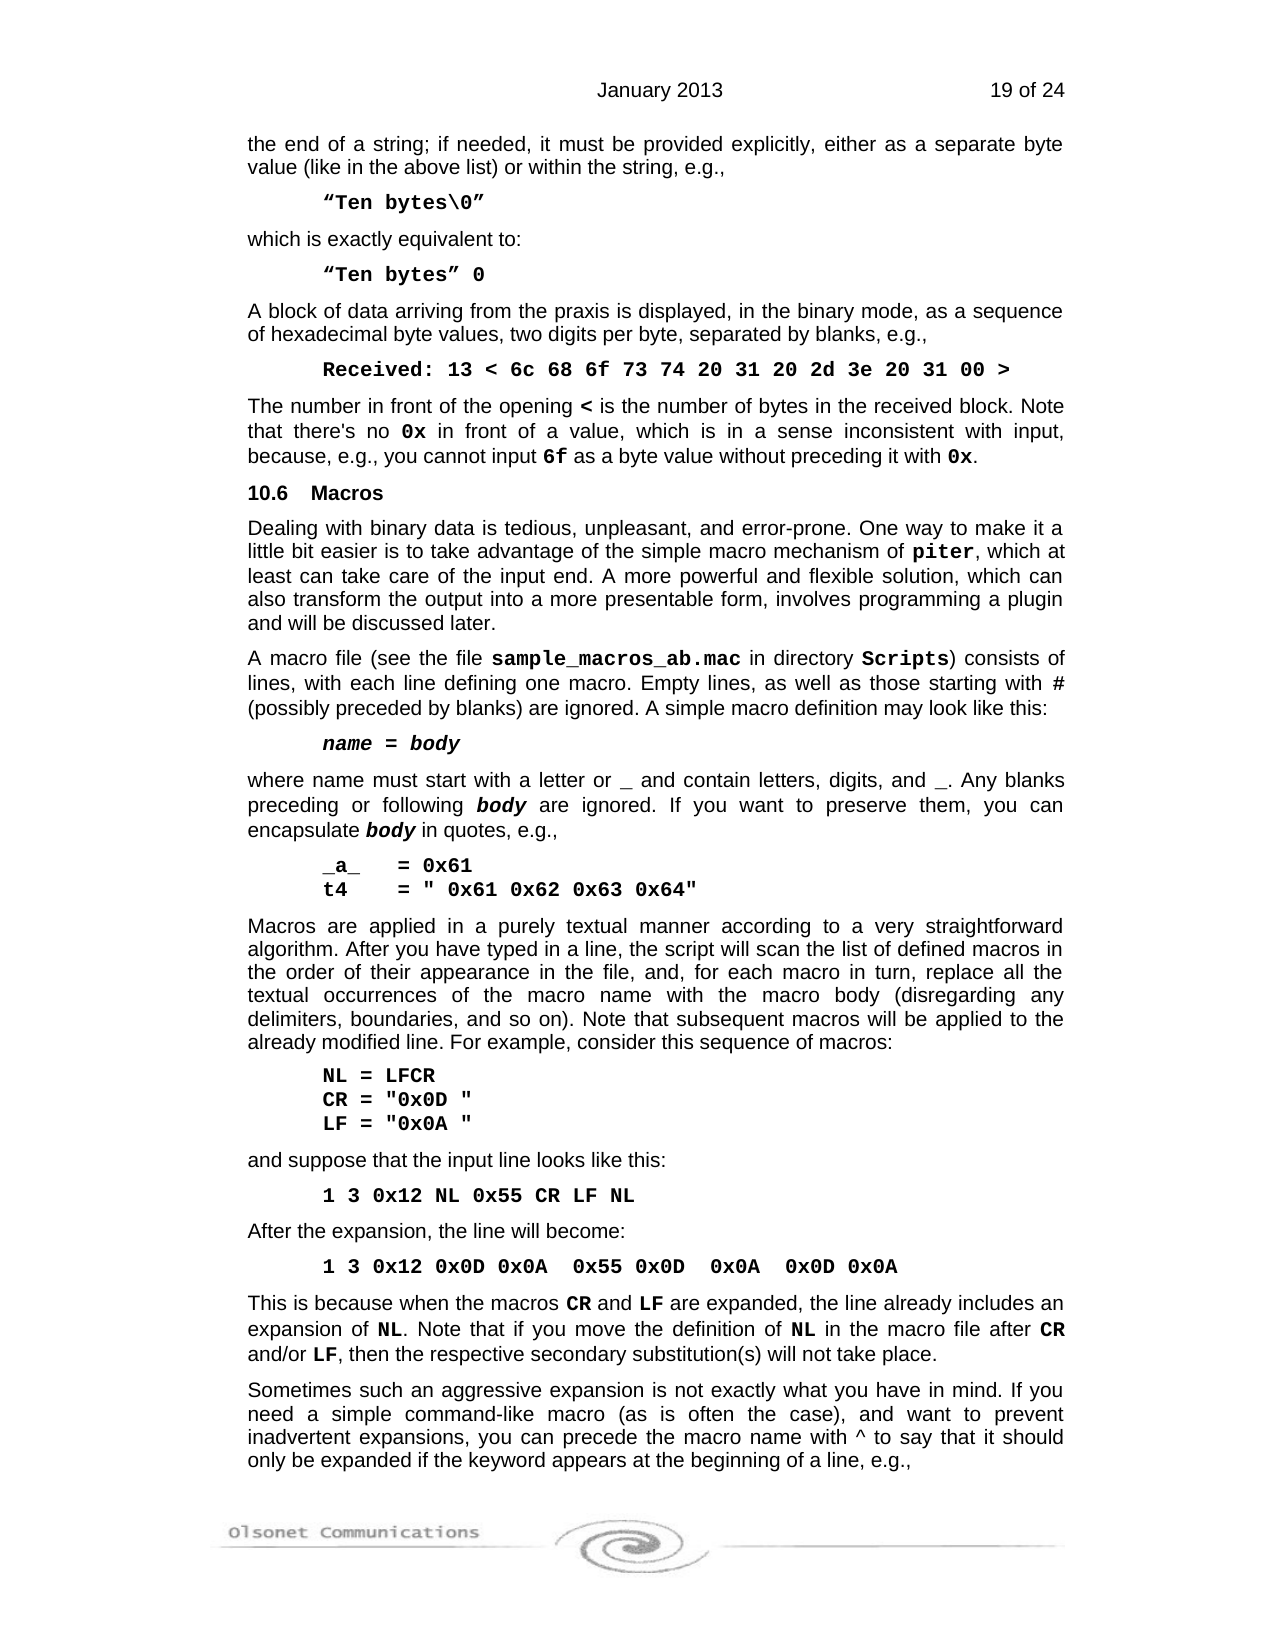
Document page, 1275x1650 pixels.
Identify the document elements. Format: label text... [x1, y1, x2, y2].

text LF = "0x0A " [247, 1113, 1065, 1136]
text This is because when the macros CR and LF are expanded, the line already includes an expansion of NL. Note that if you move the definition of NL in the macro file after CR and/or LF, then the respective secondary substitution(s) will not take place. [247, 1292, 1065, 1367]
text A macro file (see the file sample_macros_ab.mac in directory Scripts) consists of lines, with each line defining one macro. Empty lines, as well as those starting with # (possibly preceded by blanks) are ignored. A simple macro definition may look like this: [247, 646, 1065, 719]
text where name must start with a letter or _ and contain letters, digits, and _. Any blanks preceding or following body are ignored. If you want to preserve them, you can encapsulate body in quotes, e.g., [247, 768, 1065, 843]
text Dealing with binary data is tedious, unpleasant, and error-prone. One way to make it a little bit easier is to take advantage of the simple macro mechanism of piter, which at least can take care of the input end. A more powerful and flexible solution, which can also transform the output into a more presentable form, involves programming a plugin and will be discussed later. [247, 516, 1065, 634]
text the end of a string; if needed, it must be provided explicitly, either as a separate byte value (like in the above list) or within the string, e.g., [247, 132, 1065, 179]
picture [210, 1504, 1065, 1596]
text Received: 13 < 6c 68 6f 73 74 20 31 20 2d 3e 20 31 00 > [247, 357, 1065, 382]
text Macros are applied in a purely textual manner according to a very straightforward algorithm. After you have typed in a line, the script will scan the list of defined macros in the order of their appearance in the file, and, for each macro in turn, replace all the textual occurrences of the macro name with the macro body (disregarding any delimiters, boundaries, and so on). Note that subsequent macros will be applied to the already modified line. For example, consider this sequence of macros: [247, 914, 1065, 1054]
subtitle Macros [247, 481, 1065, 504]
text 1 3 0x12 0x0D 0x0A 0x55 0x0D 0x0A 0x0D 0x0A [247, 1255, 1065, 1280]
text 1 3 0x12 NL 0x55 CR LF NL [247, 1183, 1065, 1208]
text Sometimes such an aggressive expansion is not exactly what you have in mind. If you need a simple command-like macro (as is often the case), and want to prevent inadvertent expansions, you can precede the macro name with ^ to say that it should only be expanded if the keyword appears at the beginning of a line, e.g., [247, 1379, 1065, 1472]
text “Ten bytes\0” [247, 190, 1065, 216]
text “Ten bytes” 0 [247, 262, 1065, 287]
text and suppose that the input line looks like this: [247, 1148, 1065, 1171]
text name = body [247, 731, 1065, 756]
text which is exactly equivalent to: [247, 227, 1065, 251]
text _a_ = 0x61 [247, 855, 1065, 879]
text After the expansion, the line will become: [247, 1220, 1065, 1243]
text A block of data arriving from the praxis is displayed, in the binary mode, as a sequence of hexadecimal byte values, two digits per byte, separated by blanks, e.g., [247, 299, 1065, 346]
text t4 = " 0x61 0x62 0x63 0x64" [247, 879, 1065, 903]
text NL = LFCR [247, 1066, 1065, 1089]
text The number in front of the opening < is the number of bytes in the received block. Note that there's no 0x in front of a value, which is in a sense inconsistent with input, because, e.g., you cannot input 6f as a byte value without preceding it with 0x. [247, 394, 1065, 469]
text CR = "0x0D " [247, 1089, 1065, 1113]
